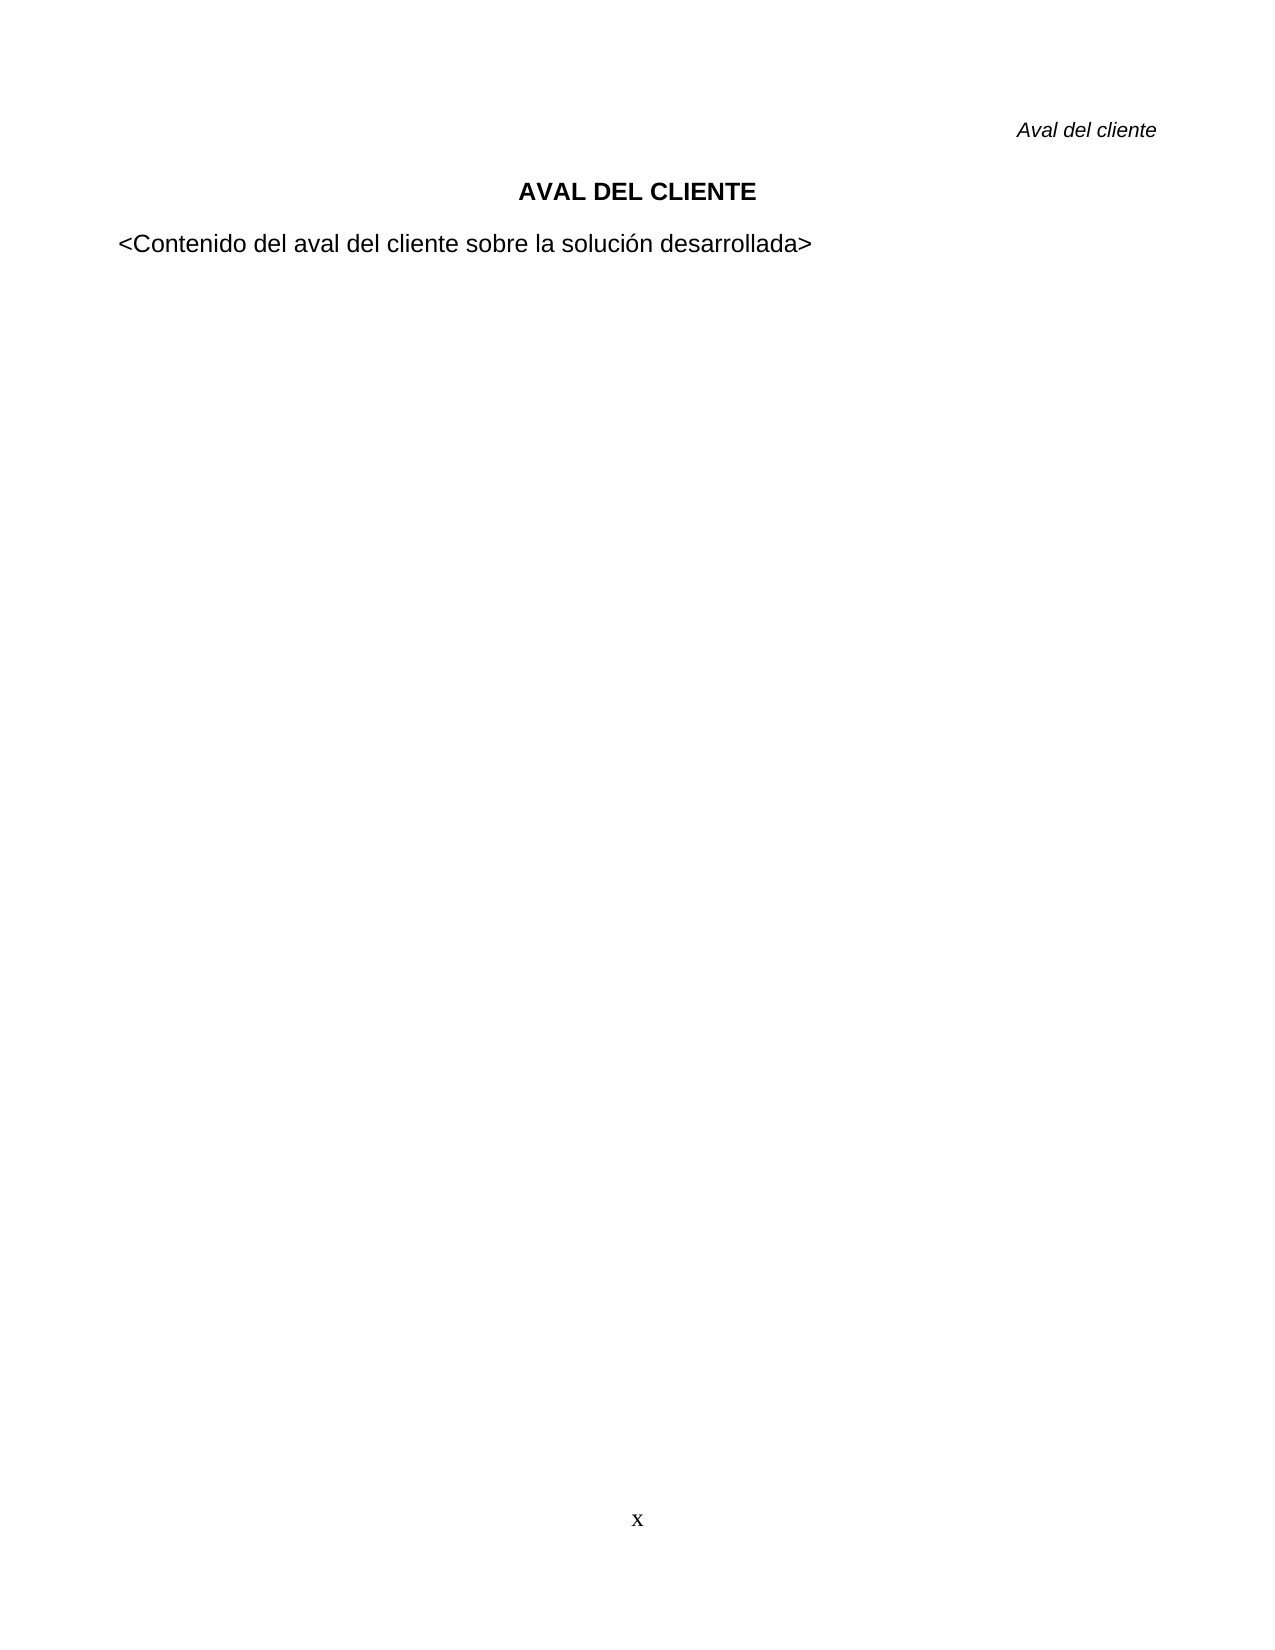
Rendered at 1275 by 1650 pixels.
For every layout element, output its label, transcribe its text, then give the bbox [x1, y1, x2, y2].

text <Contenido del aval del cliente sobre la solución desarrollada> [118, 229, 1157, 258]
text AVAL DEL CLIENTE [118, 177, 1157, 206]
